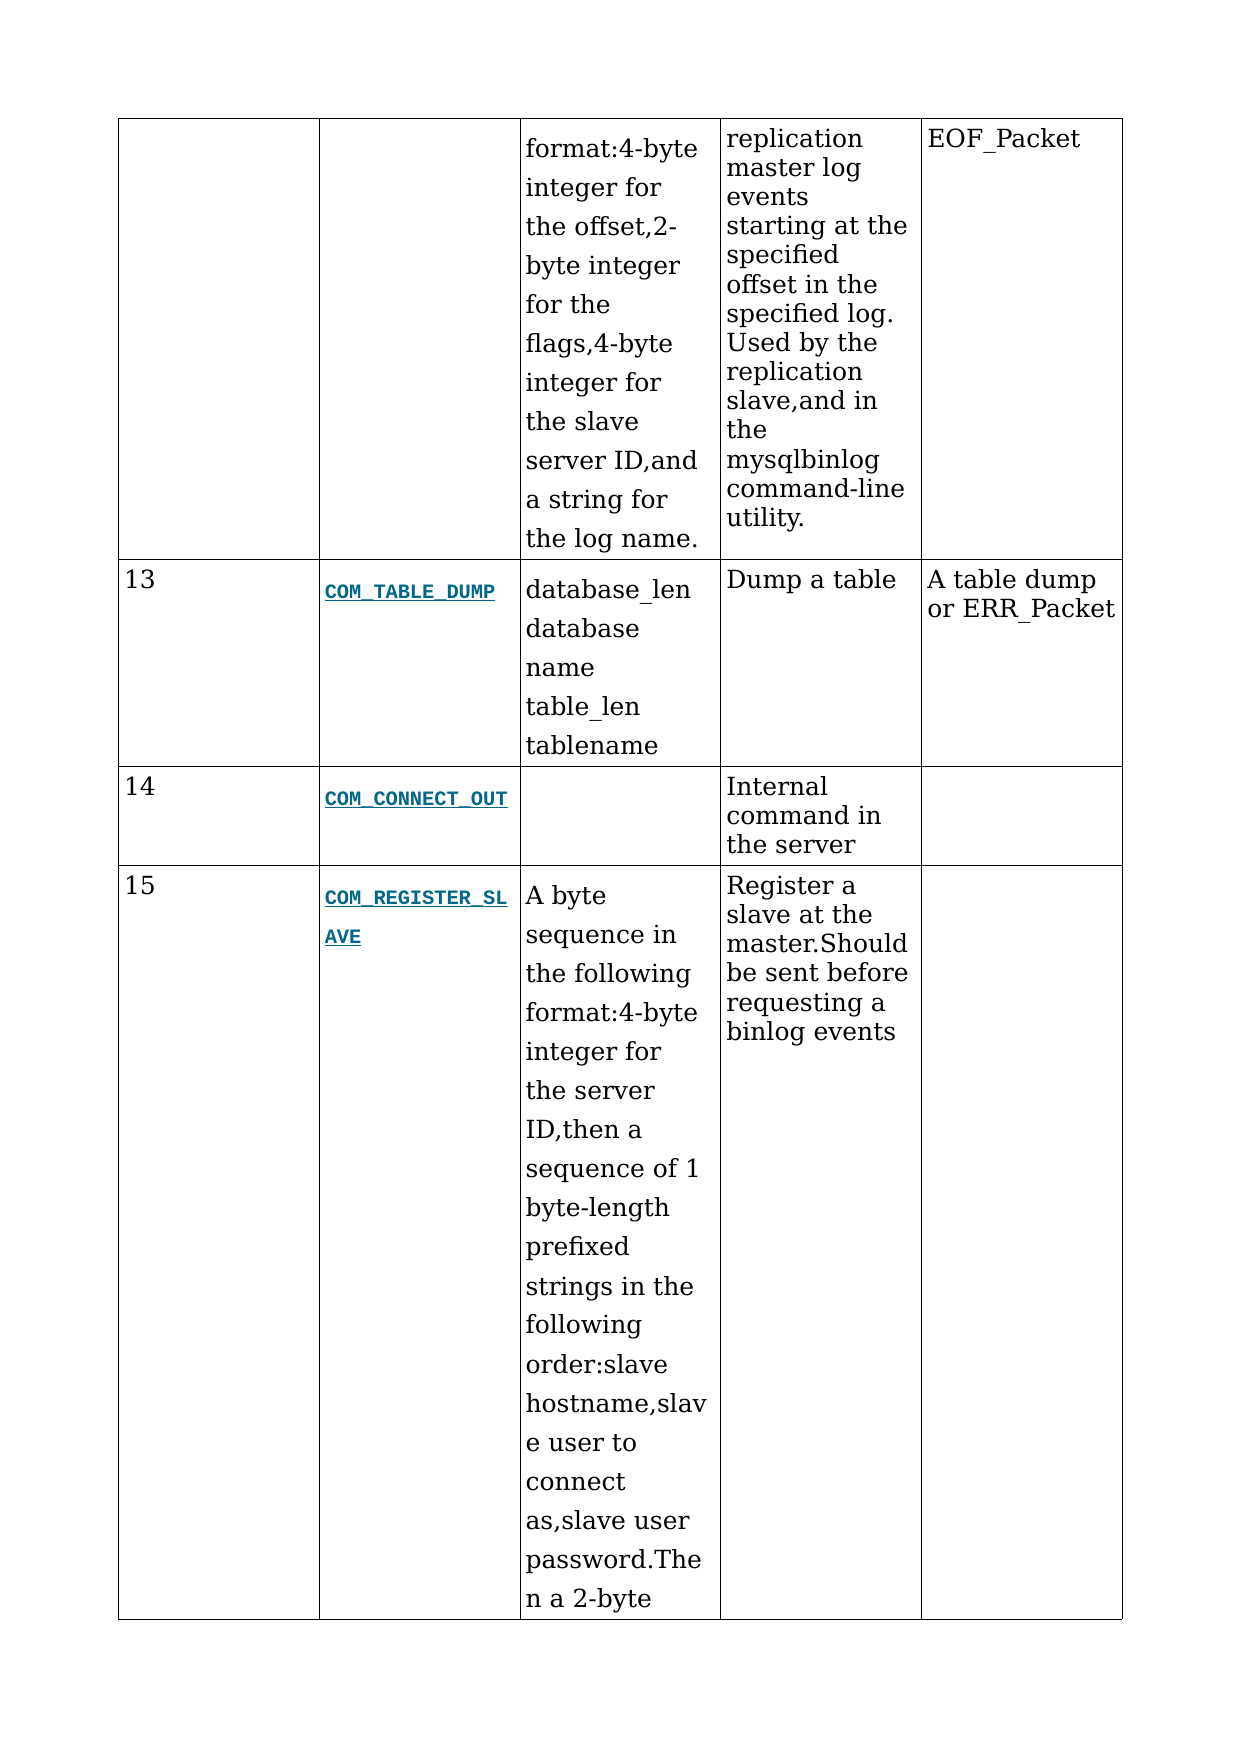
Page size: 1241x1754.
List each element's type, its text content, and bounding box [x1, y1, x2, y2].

table_cell format:4-byte integer for the offset,2-byte integer for the flags,4-byte integer for the slave server ID,and a string for the log name. [521, 119, 720, 559]
table_cell replication master log events starting at the specified offset in the specified log. Used by the replication slave,and in the mysqlbinlog command-line utility. [721, 119, 921, 559]
table_cell [922, 767, 1122, 865]
table_cell A byte sequence in the following format:4-byte integer for the server ID,then a sequence of 1 byte-length prefixed strings in the following order:slave hostname,slave user to connect as,slave user password.Then a 2-byte [521, 866, 720, 1619]
table_cell COM_REGISTER_SLAVE [320, 866, 520, 1619]
table_cell Register a slave at the master.Should be sent before requesting a binlog events [721, 866, 921, 1619]
table_cell COM_TABLE_DUMP [320, 560, 520, 766]
table_cell [521, 767, 720, 865]
table_cell 13 [119, 560, 319, 766]
table_cell 15 [119, 866, 319, 1619]
table_cell Dump a table [721, 560, 921, 766]
table_cell COM_CONNECT_OUT [320, 767, 520, 865]
table_cell 14 [119, 767, 319, 865]
table_cell [922, 866, 1122, 1619]
table_cell A table dump or ERR_Packet [922, 560, 1122, 766]
table_cell [119, 119, 319, 559]
table_cell EOF_Packet [922, 119, 1122, 559]
table_cell Internal command in the server [721, 767, 921, 865]
table_cell database_len database name table_len tablename [521, 560, 720, 766]
table_cell [320, 119, 520, 559]
